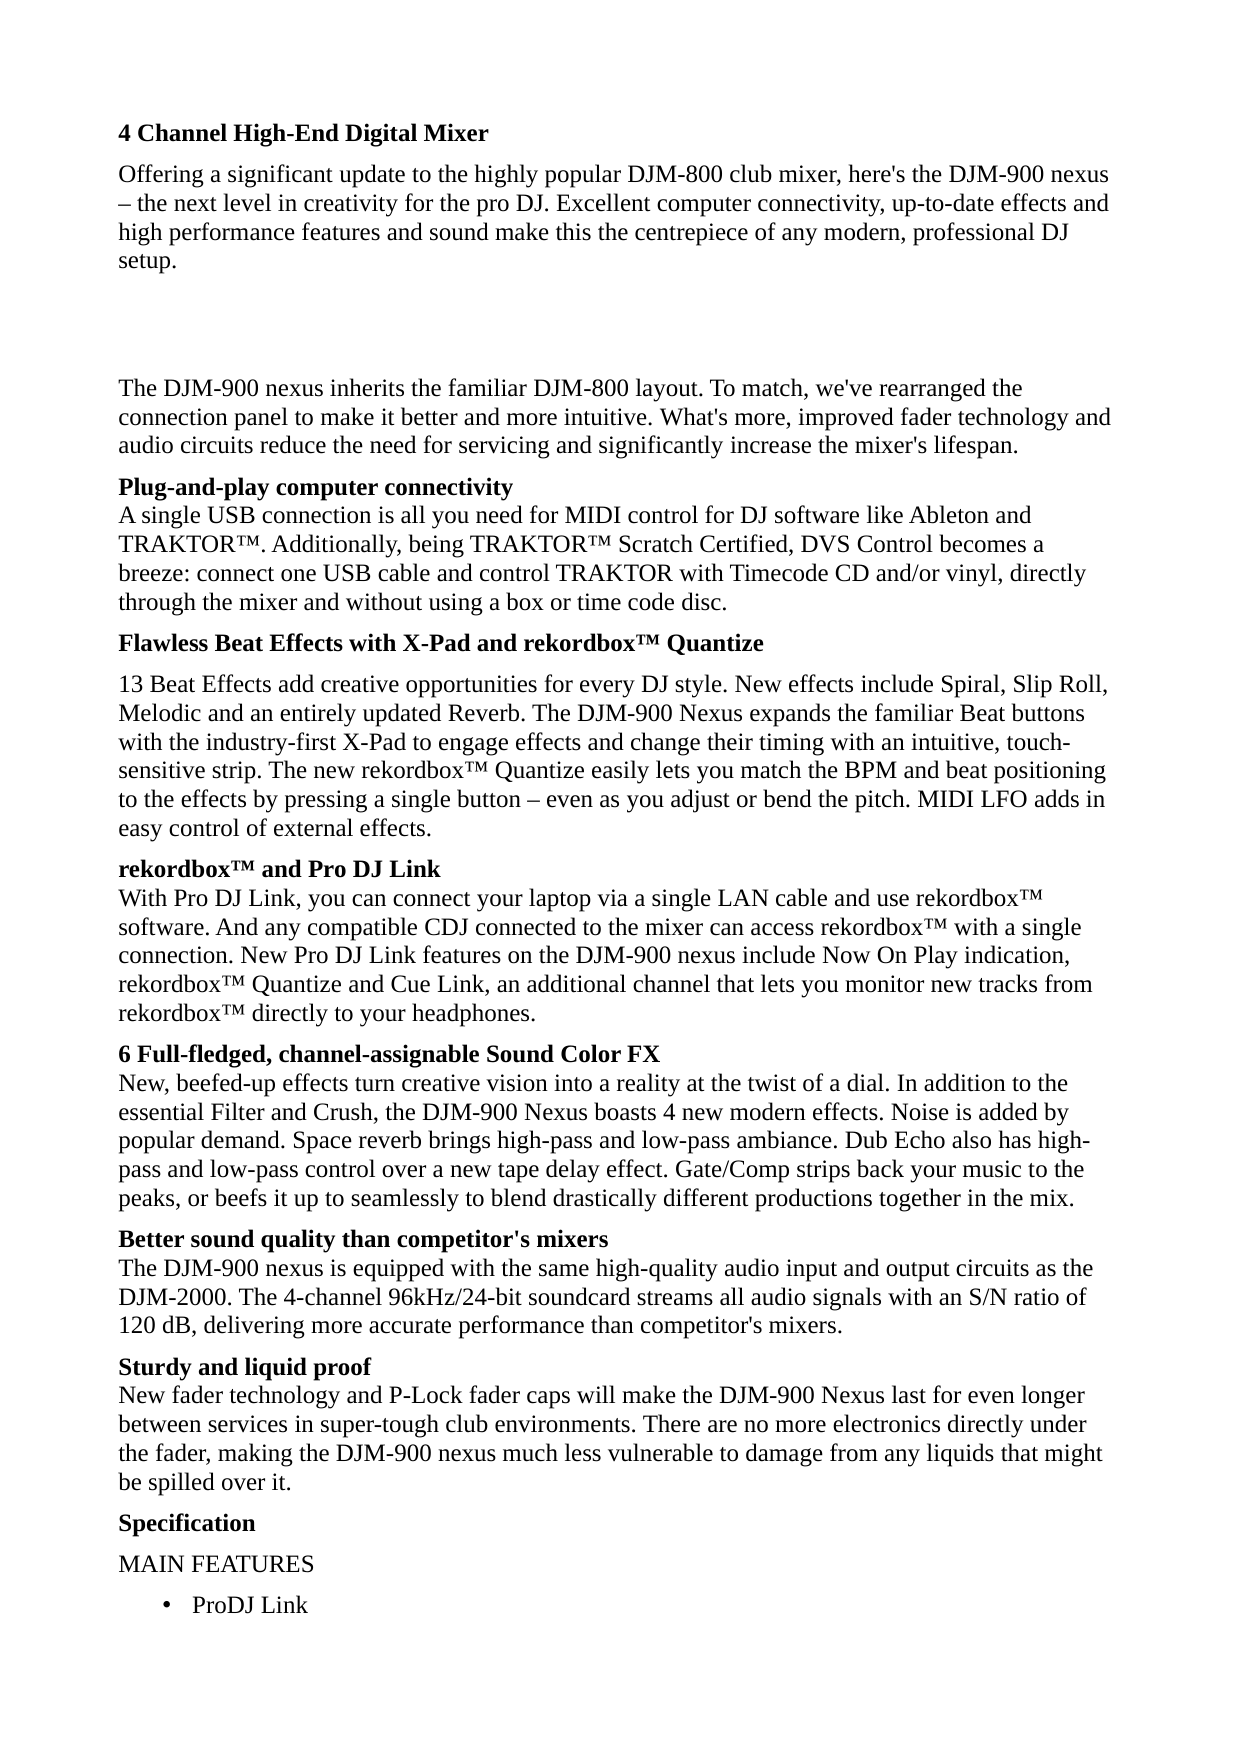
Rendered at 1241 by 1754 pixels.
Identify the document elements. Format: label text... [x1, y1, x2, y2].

text Better sound quality than competitor's mixers The DJM-900 nexus is equipped with the same high-quality audio input and output circuits as the DJM-2000. The 4-channel 96kHz/24-bit soundcard streams all audio signals with an S/N ratio of 120 dB, delivering more accurate performance than competitor's mixers. [118, 1224, 1122, 1339]
text The DJM-900 nexus inherits the familiar DJM-800 layout. To match, we've rearranged the connection panel to make it better and more intuitive. What's more, improved fader technology and audio circuits reduce the need for servicing and significantly increase the mixer's lifespan. [118, 373, 1122, 459]
text Offering a significant update to the highly popular DJM-800 club mixer, here's the DJM-900 nexus – the next level in creativity for the pro DJ. Excellent computer connectivity, up-to-date effects and high performance features and sound make this the centrepiece of any modern, professional DJ setup. [118, 159, 1122, 274]
text Specification [118, 1508, 1122, 1537]
text Sturdy and liquid proof New fader technology and P-Lock fader caps will make the DJM-900 Nexus last for even longer between services in super-tough club environments. There are no more electronics directly under the fader, making the DJM-900 nexus much less vulnerable to damage from any liquids that might be spilled over it. [118, 1352, 1122, 1496]
text rekordbox™ and Pro DJ Link With Pro DJ Link, you can connect your laptop via a single LAN cable and use rekordbox™ software. And any compatible CDJ connected to the mixer can access rekordbox™ with a single connection. New Pro DJ Link features on the DJM-900 nexus include Now On Play indication, rekordbox™ Quantize and Cue Link, an additional channel that lets you monitor new tracks from rekordbox™ directly to your headphones. [118, 854, 1122, 1027]
text Flawless Beat Effects with X-Pad and rekordbox™ Quantize [118, 628, 1122, 657]
text MAIN FEATURES [118, 1549, 1122, 1578]
text 4 Channel High-End Digital Mixer [118, 118, 1122, 147]
text Plug-and-play computer connectivity A single USB connection is all you need for MIDI control for DJ software like Ableton and TRAKTOR™. Additionally, being TRAKTOR™ Scratch Certified, DVS Control becomes a breeze: connect one USB cable and control TRAKTOR with Timecode CD and/or vinyl, directly through the mixer and without using a box or time code disc. [118, 472, 1122, 616]
text 6 Full-fledged, channel-assignable Sound Color FX New, beefed-up effects turn creative vision into a reality at the twist of a dial. In addition to the essential Filter and Crush, the DJM-900 Nexus boasts 4 new modern effects. Noise is added by popular demand. Space reverb brings high-pass and low-pass ambiance. Dub Echo also has high-pass and low-pass control over a new tape delay effect. Gate/Comp strips back your music to the peaks, or beefs it up to seamlessly to blend drastically different productions together in the mix. [118, 1039, 1122, 1212]
text 13 Beat Effects add creative opportunities for every DJ style. New effects include Spiral, Slip Roll, Melodic and an entirely updated Reverb. The DJM-900 Nexus expands the familiar Beat buttons with the industry-first X-Pad to engage effects and change their timing with an intuitive, touch-sensitive strip. The new rekordbox™ Quantize easily lets you match the BPM and beat positioning to the effects by pressing a single button – even as you adjust or bend the pitch. MIDI LFO adds in easy control of external effects. [118, 669, 1122, 842]
list ProDJ Link [162, 1591, 1122, 1619]
